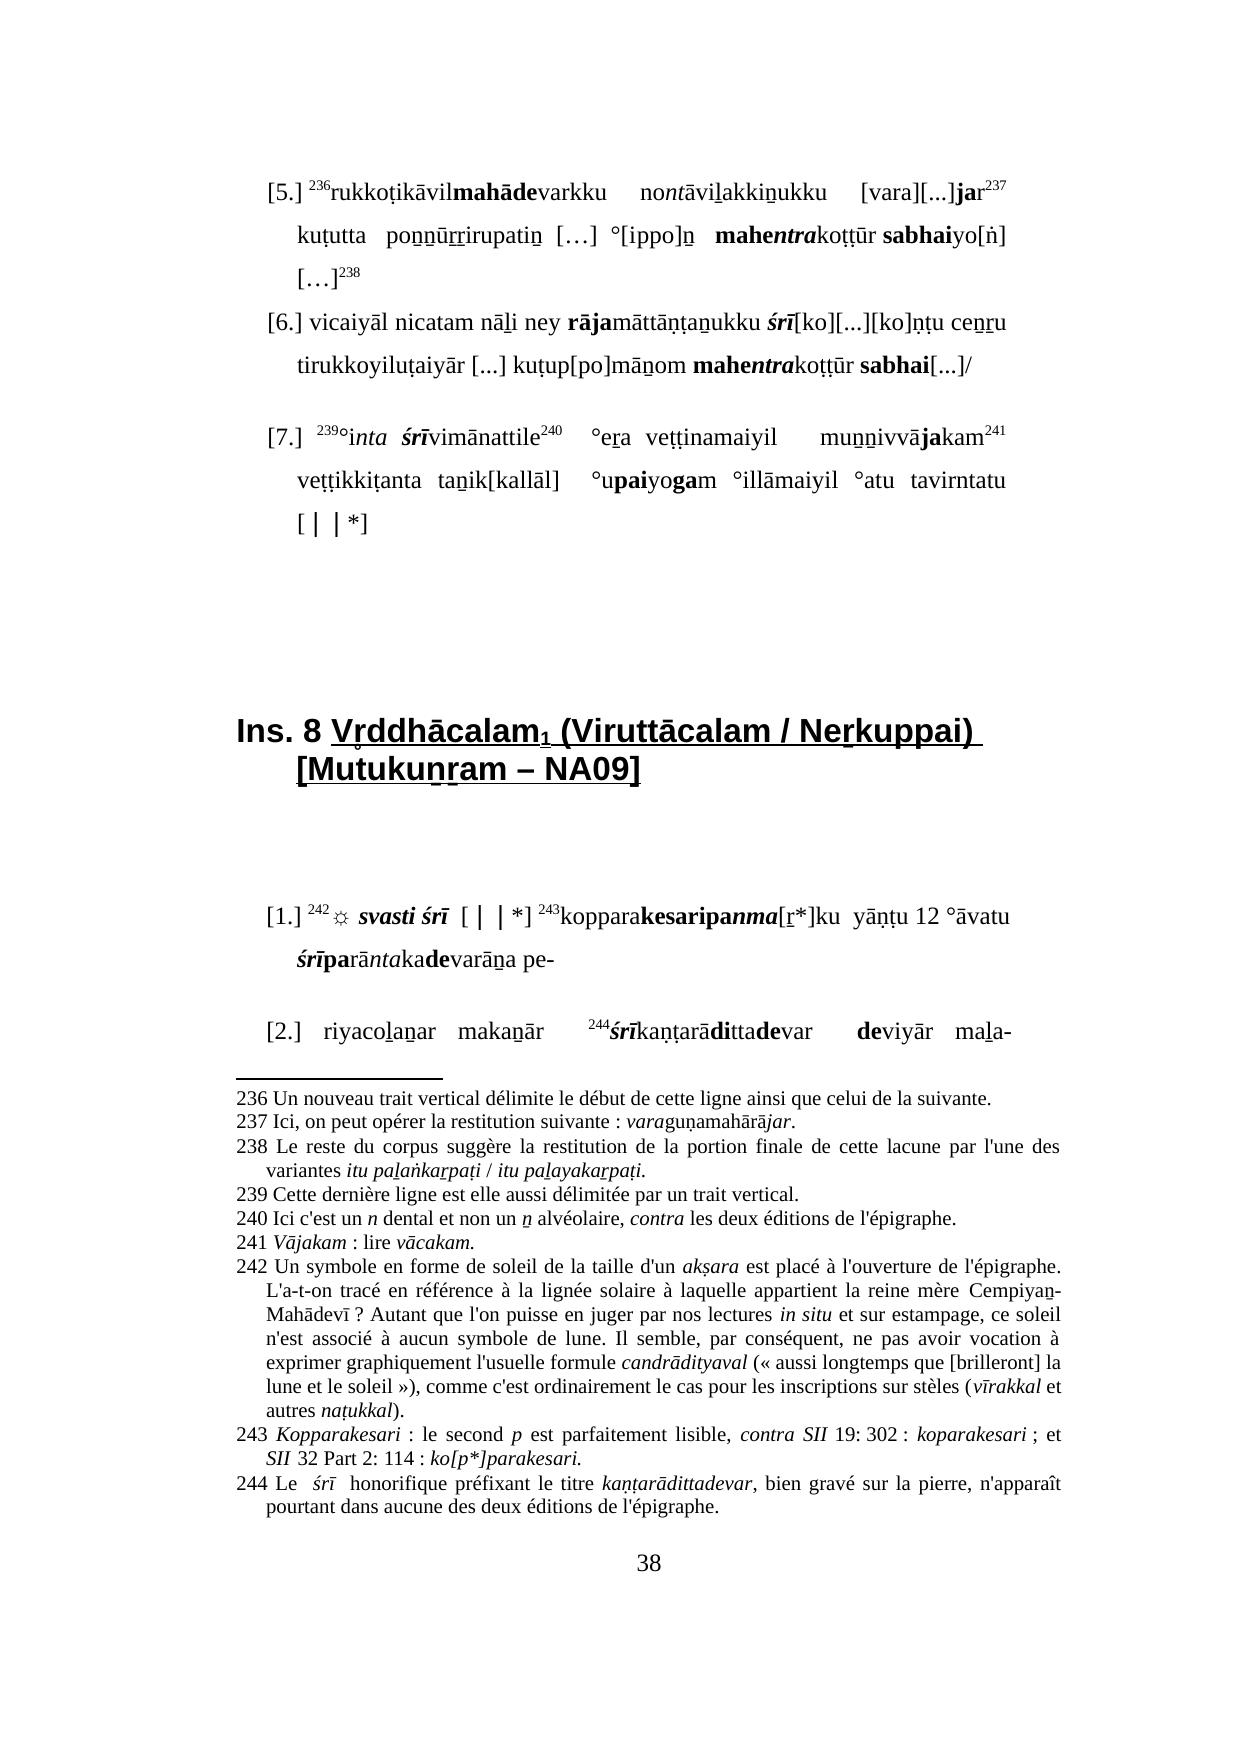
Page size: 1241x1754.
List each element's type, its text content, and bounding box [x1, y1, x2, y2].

text [6.] vicaiyāl nicatam nāḻi ney rājamāttāṇṭaṉukku śrī[ko][...][ko]ṇṭu ceṉṟu tirukkoyiluṭaiyār [...] kuṭup[po]māṉom mahentrakoṭṭūr sabhai[...]/ [267, 307, 1006, 378]
text Le śrī honorifique préfixant le titre kaṇṭarādittadevar, bien gravé sur la pierre, n'apparaît pourtant dans aucune des deux éditions de l'épigraphe. [236, 1470, 1061, 1518]
text [1.] ☼ svasti śrī [❘❘*] kopparakesaripanma[ṟ*]ku yāṇṭu 12 °āvatu śrīparāntakadevarāṉa pe- [266, 901, 1011, 973]
text Kopparakesari : le second p est parfaitement lisible, contra SII 19: 302 : koparakesari ; et SII 32 Part 2: 114 : ko[p*]parakesari. [236, 1422, 1061, 1470]
text Ici c'est un n dental et non un ṉ alvéolaire, contra les deux éditions de l'épigraphe. [236, 1206, 1061, 1230]
text Un nouveau trait vertical délimite le début de cette ligne ainsi que celui de la suivante. [236, 1085, 1061, 1109]
text [2.] riyacoḻaṉar makaṉār śrīkaṇṭarādittadevar deviyār maḻa-perumāṉaṭikaḷ makaḷār [266, 1016, 1012, 1044]
text Cette dernière ligne est elle aussi délimitée par un trait vertical. [236, 1182, 1061, 1206]
text Vājakam : lire vācakam. [236, 1230, 1061, 1254]
text Ici, on peut opérer la restitution suivante : varaguṇamahārājar. [236, 1109, 1061, 1133]
text [5.] rukkoṭikāvilmahādevarkku nontāviḻakkiṉukku [vara][...]jar kuṭutta poṉṉūṟṟirupatiṉ […] °[ippo]ṉ mahentrakoṭṭūr sabhaiyo[ṅ] […] [267, 177, 1006, 292]
subtitle Ins. 8 Vr̥ddhācalam1 (Viruttācalam / Neṟkuppai) [Mutukuṉṟam – NA09] [236, 711, 1061, 788]
text [7.] °inta śrīvimānattile °eṟa veṭṭinamaiyil muṉṉivvājakam veṭṭikkiṭanta taṉik[kallāl] °upaiyogam °illāmaiyil °atu tavirntatu [❘❘*] [267, 422, 1006, 537]
text Un symbole en forme de soleil de la taille d'un akṣara est placé à l'ouverture de l'épigraphe. L'a-t-on tracé en référence à la lignée solaire à laquelle appartient la reine mère Cempiyaṉ-Mahādevī ? Autant que l'on puisse en juger par nos lectures in situ et sur estampage, ce soleil n'est associé à aucun symbole de lune. Il semble, par conséquent, ne pas avoir vocation à exprimer graphiquement l'usuelle formule candrādityaval (« aussi longtemps que [brilleront] la lune et le soleil »), comme c'est ordinairement le cas pour les inscriptions sur stèles (vīrakkal et autres naṭukkal). [236, 1254, 1061, 1422]
text Le reste du corpus suggère la restitution de la portion finale de cette lacune par l'une des variantes itu paḻaṅkaṟpaṭi / itu paḻayakaṟpaṭi. [236, 1133, 1061, 1182]
